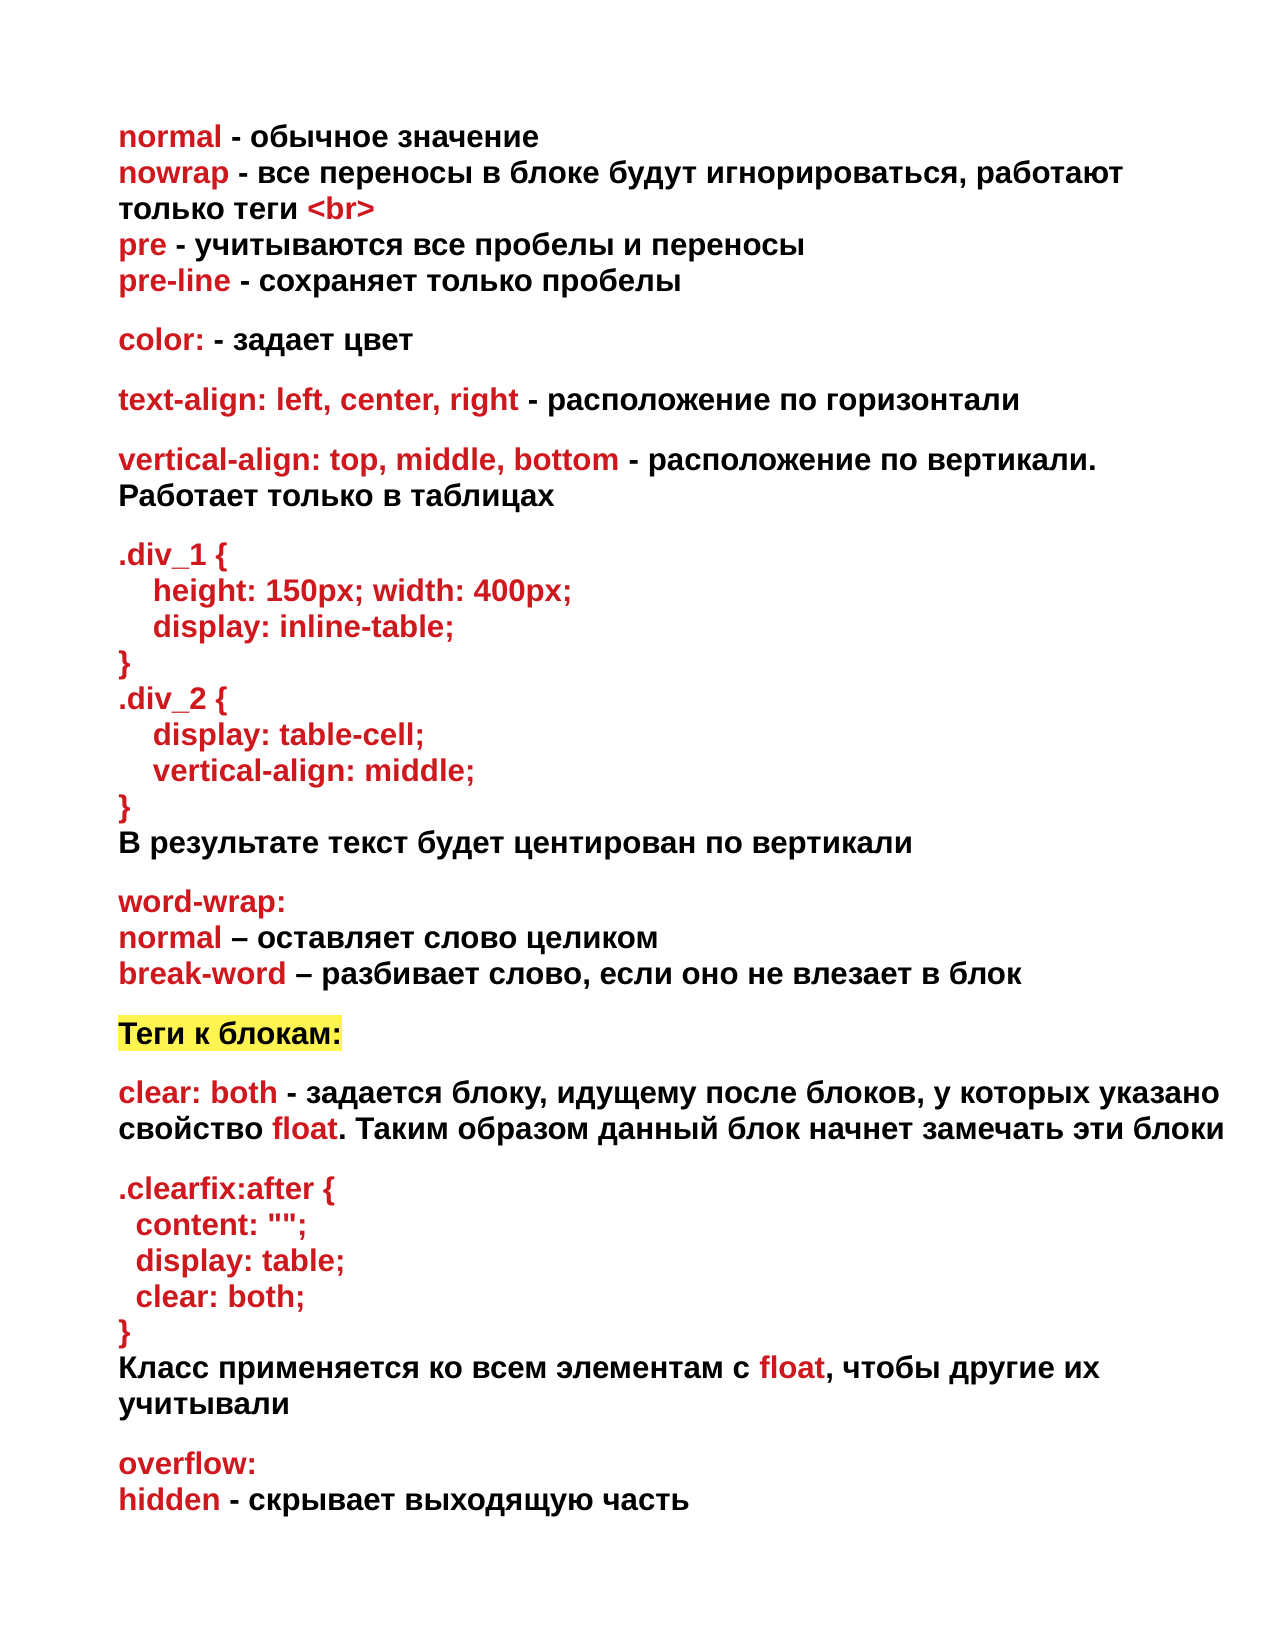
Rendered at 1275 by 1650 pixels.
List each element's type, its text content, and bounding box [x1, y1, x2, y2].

text В результате текст будет центирован по вертикали [118, 824, 1239, 859]
text display: table; [118, 1242, 1239, 1278]
text display: inline-table; [118, 608, 1239, 644]
text break-word – разбивает слово, если оно не влезает в блок [118, 955, 1239, 991]
text text-align: left, center, right - расположение по горизонтали [118, 381, 1239, 417]
text vertical-align: top, middle, bottom - расположение по вертикали. Работает только в таблицах [118, 441, 1239, 512]
text nowrap - все переносы в блоке будут игнорироваться, работают только теги <br> [118, 154, 1239, 226]
text color: - задает цвет [118, 321, 1239, 357]
text overflow: [118, 1445, 1239, 1481]
text vertical-align: middle; [118, 752, 1239, 788]
text hidden - скрывает выходящую часть [118, 1481, 1239, 1517]
text normal – оставляет слово целиком [118, 919, 1239, 955]
text Класс применяется ко всем элементам с float, чтобы другие их учитывали [118, 1349, 1239, 1421]
text content: ""; [118, 1206, 1239, 1242]
text pre - учитываются все пробелы и переносы [118, 226, 1239, 262]
text clear: both - задается блоку, идущему после блоков, у которых указано свойство float. Таким образом данный блок начнет замечать эти блоки [118, 1074, 1239, 1146]
text Теги к блокам: [118, 1015, 1239, 1051]
text normal - обычное значение [118, 118, 1239, 154]
text clear: both; [118, 1278, 1239, 1313]
text .div_2 { [118, 680, 1239, 716]
text .div_1 { [118, 536, 1239, 572]
text } [118, 1313, 1239, 1349]
text } [118, 644, 1239, 680]
text .clearfix:after { [118, 1170, 1239, 1206]
text word-wrap: [118, 883, 1239, 919]
text pre-line - сохраняет только пробелы [118, 262, 1239, 298]
text height: 150px; width: 400px; [118, 572, 1239, 608]
text } [118, 788, 1239, 824]
text display: table-cell; [118, 716, 1239, 752]
